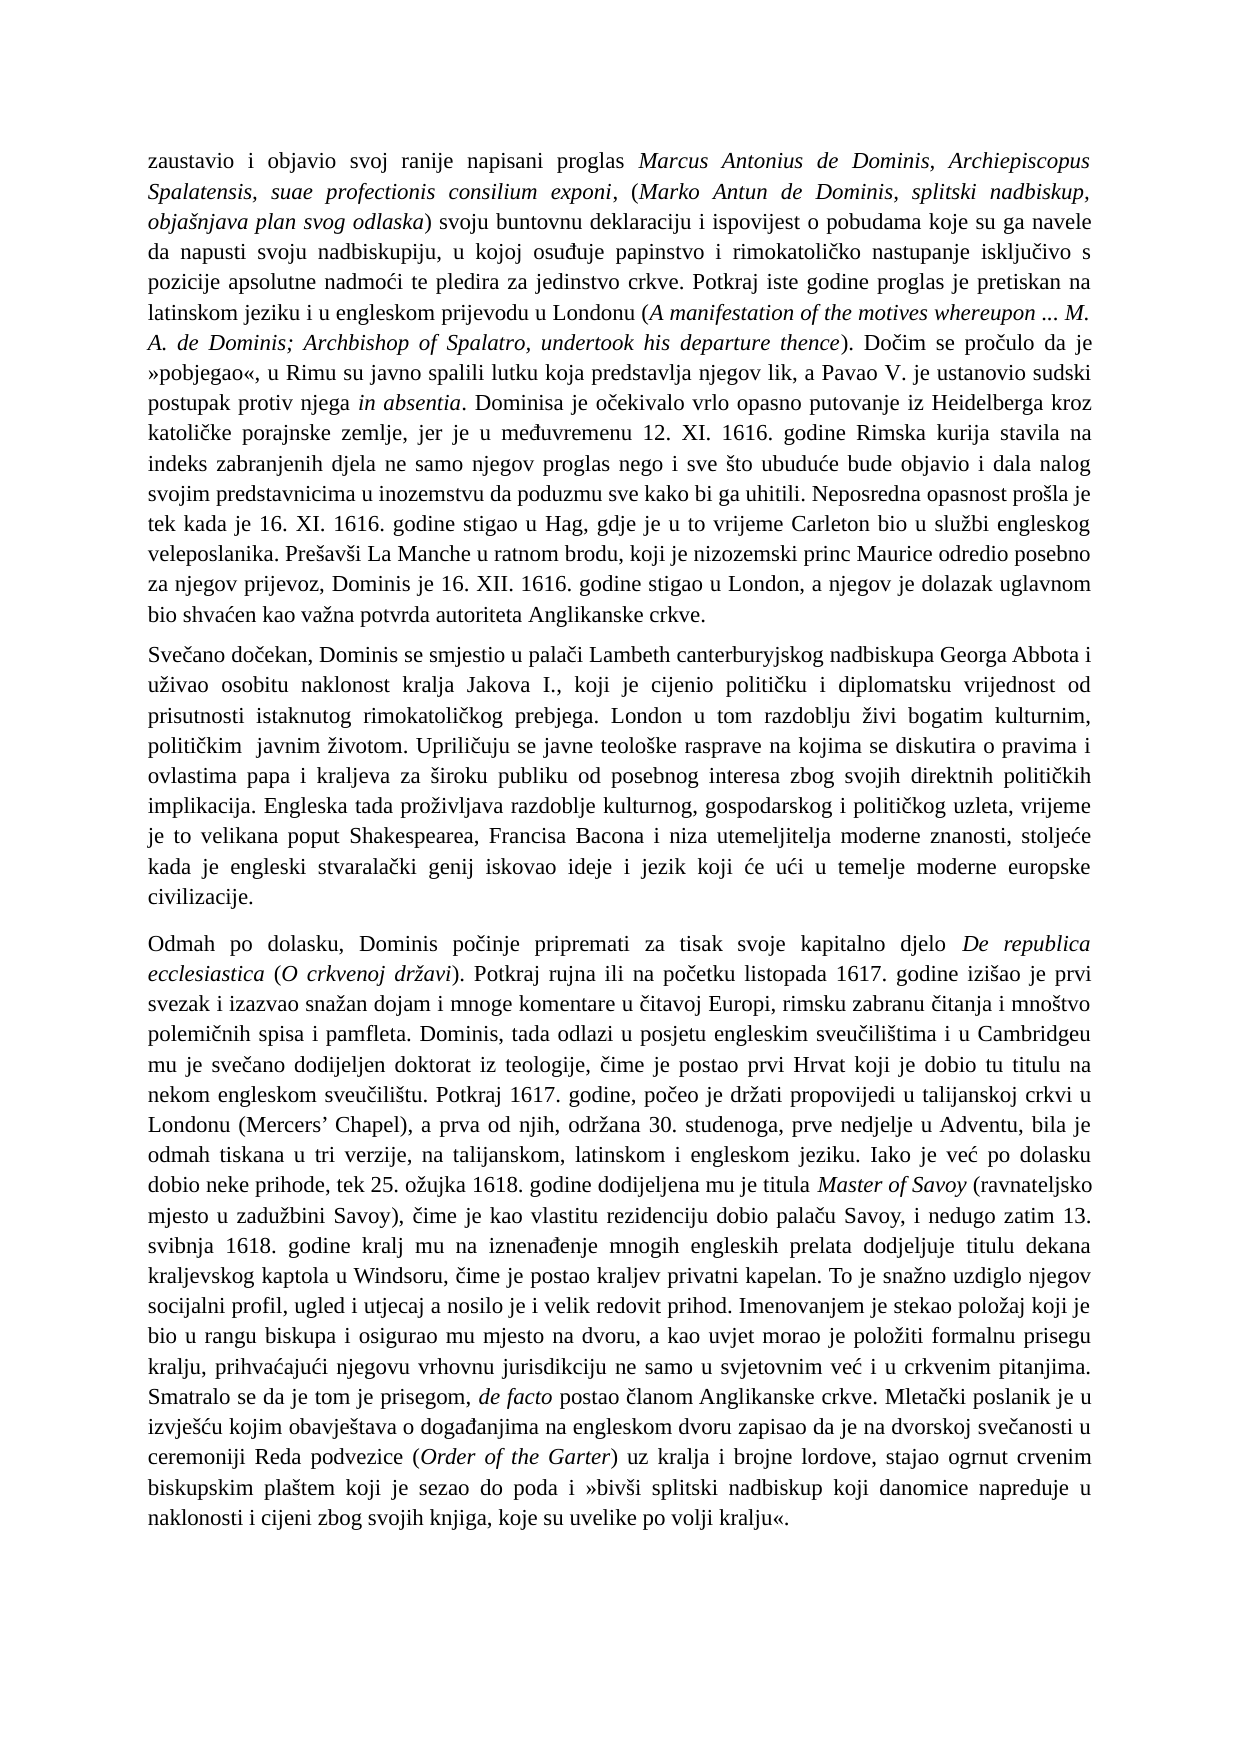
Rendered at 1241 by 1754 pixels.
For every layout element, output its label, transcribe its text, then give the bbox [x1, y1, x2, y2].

text Odmah po dolasku, Dominis počinje pripremati za tisak svoje kapitalno djelo De republica ecclesiastica (O crkvenoj državi). Potkraj rujna ili na početku listopada 1617. godine izišao je prvi svezak i izazvao snažan dojam i mnoge komentare u čitavoj Europi, rimsku zabranu čitanja i mnoštvo polemičnih spisa i pamfleta. Dominis, tada odlazi u posjetu engleskim sveučilištima i u Cambridgeu mu je svečano dodijeljen doktorat iz teologije, čime je postao prvi Hrvat koji je dobio tu titulu na nekom engleskom sveučilištu. Potkraj 1617. godine, počeo je držati propovijedi u talijanskoj crkvi u Londonu (Mercers’ Chapel), a prva od njih, održana 30. studenoga, prve nedjelje u Adventu, bila je odmah tiskana u tri verzije, na talijanskom, latinskom i engleskom jeziku. Iako je već po dolasku dobio neke prihode, tek 25. ožujka 1618. godine dodijeljena mu je titula Master of Savoy (ravnateljsko mjesto u zadužbini Savoy), čime je kao vlastitu rezidenciju dobio palaču Savoy, i nedugo zatim 13. svibnja 1618. godine kralj mu na iznenađenje mnogih engleskih prelata dodjeljuje titulu dekana kraljevskog kaptola u Windsoru, čime je postao kraljev privatni kapelan. To je snažno uzdiglo njegov socijalni profil, ugled i utjecaj a nosilo je i velik redovit prihod. Imenovanjem je stekao položaj koji je bio u rangu biskupa i osigurao mu mjesto na dvoru, a kao uvjet morao je položiti formalnu prisegu kralju, prihvaćajući njegovu vrhovnu jurisdikciju ne samo u svjetovnim već i u crkvenim pitanjima. Smatralo se da je tom je prisegom, de facto postao članom Anglikanske crkve. Mletački poslanik je u izvješću kojim obavještava o događanjima na engleskom dvoru zapisao da je na dvorskoj svečanosti u ceremoniji Reda podvezice (Order of the Garter) uz kralja i brojne lordove, stajao ogrnut crvenim biskupskim plaštem koji je sezao do poda i »bivši splitski nadbiskup koji danomice napreduje u naklonosti i cijeni zbog svojih knjiga, koje su uvelike po volji kralju«. [148, 930, 1093, 1530]
text zaustavio i objavio svoj ranije napisani proglas Marcus Antonius de Dominis, Archiepiscopus Spalatensis, suae profectionis consilium exponi, (Marko Antun de Dominis, splitski nadbiskup, objašnjava plan svog odlaska) svoju buntovnu deklaraciju i ispovijest o pobudama koje su ga navele da napusti svoju nadbiskupiju, u kojoj osuđuje papinstvo i rimokatoličko nastupanje isključivo s pozicije apsolutne nadmoći te pledira za jedinstvo crkve. Potkraj iste godine proglas je pretiskan na latinskom jeziku i u engleskom prijevodu u Londonu (A manifestation of the motives whereupon ... M. A. de Dominis; Archbishop of Spalatro, undertook his departure thence). Dočim se pročulo da je »pobjegao«, u Rimu su javno spalili lutku koja predstavlja njegov lik, a Pavao V. je ustanovio sudski postupak protiv njega in absentia. Dominisa je očekivalo vrlo opasno putovanje iz Heidelberga kroz katoličke porajnske zemlje, jer je u međuvremenu 12. XI. 1616. godine Rimska kurija stavila na indeks zabranjenih djela ne samo njegov proglas nego i sve što ubuduće bude objavio i dala nalog svojim predstavnicima u inozemstvu da poduzmu sve kako bi ga uhitili. Neposredna opasnost prošla je tek kada je 16. XI. 1616. godine stigao u Hag, gdje je u to vrijeme Carleton bio u službi engleskog veleposlanika. Prešavši La Manche u ratnom brodu, koji je nizozemski princ Maurice odredio posebno za njegov prijevoz, Dominis je 16. XII. 1616. godine stigao u London, a njegov je dolazak uglavnom bio shvaćen kao važna potvrda autoriteta Anglikanske crkve. [148, 148, 1093, 627]
text Svečano dočekan, Dominis se smjestio u palači Lambeth canterburyjskog nadbiskupa Georga Abbota i uživao osobitu naklonost kralja Jakova I., koji je cijenio političku i diplomatsku vrijednost od prisutnosti istaknutog rimokatoličkog prebjega. London u tom razdoblju živi bogatim kulturnim, političkim javnim životom. Upriličuju se javne teološke rasprave na kojima se diskutira o pravima i ovlastima papa i kraljeva za široku publiku od posebnog interesa zbog svojih direktnih političkih implikacija. Engleska tada proživljava razdoblje kulturnog, gospodarskog i političkog uzleta, vrijeme je to velikana poput Shakespearea, Francisa Bacona i niza utemeljitelja moderne znanosti, stoljeće kada je engleski stvaralački genij iskovao ideje i jezik koji će ući u temelje moderne europske civilizacije. [148, 641, 1093, 909]
